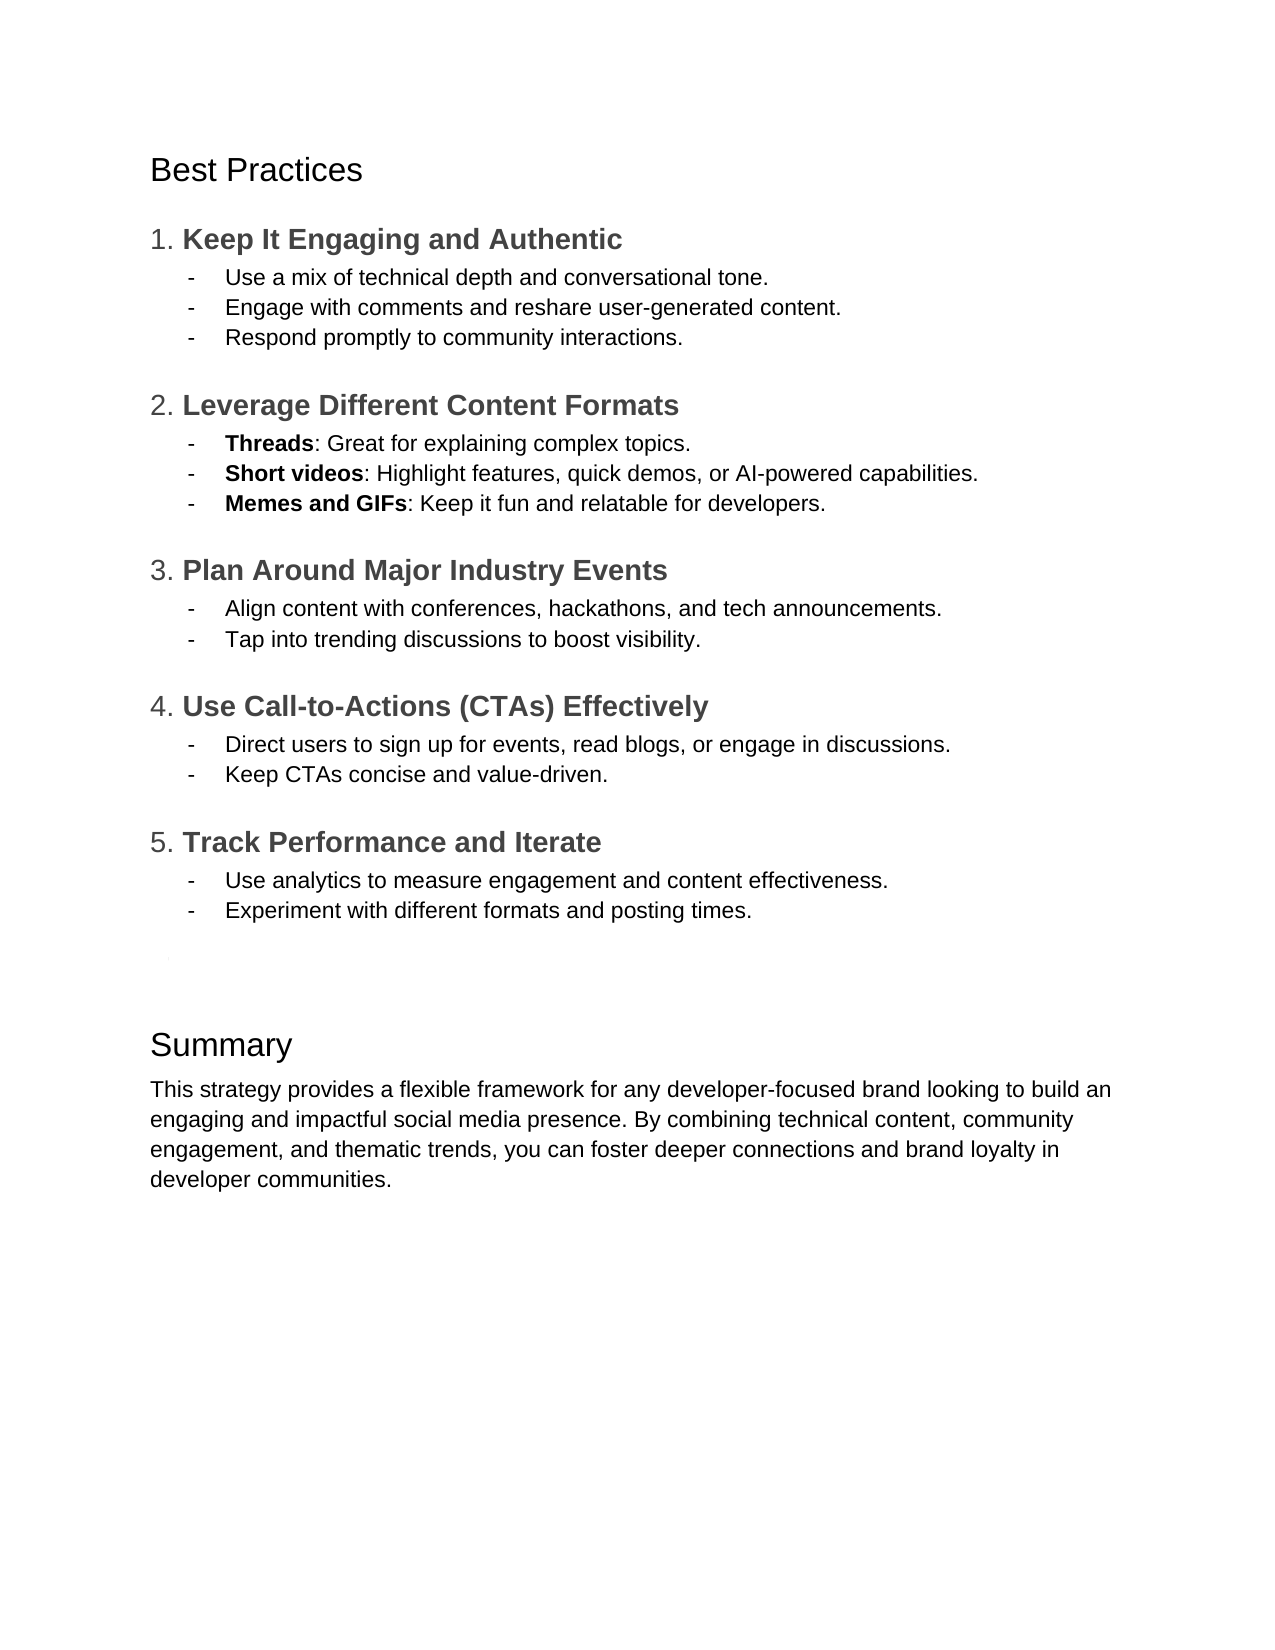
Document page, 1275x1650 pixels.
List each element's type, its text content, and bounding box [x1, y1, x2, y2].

list Align content with conferences, hackathons, and tech announcements. [187, 595, 1125, 622]
list Use a mix of technical depth and conversational tone. [187, 264, 1125, 290]
list Experiment with different formats and posting times. [187, 897, 1125, 923]
subtitle 4. Use Call-to-Actions (CTAs) Effectively [150, 689, 1125, 723]
list Use analytics to measure engagement and content effectiveness. [187, 867, 1125, 893]
subtitle 3. Plan Around Major Industry Events [150, 553, 1125, 587]
subtitle Best Practices [150, 150, 1125, 188]
list Short videos: Highlight features, quick demos, or AI-powered capabilities. [187, 460, 1125, 486]
subtitle 2. Leverage Different Content Formats [150, 388, 1125, 421]
subtitle 1. Keep It Engaging and Authentic [150, 222, 1125, 255]
list Direct users to sign up for events, read blogs, or engage in discussions. [187, 731, 1125, 757]
list Keep CTAs concise and value-driven. [187, 761, 1125, 787]
list Memes and GIFs: Keep it fun and relatable for developers. [187, 490, 1125, 516]
subtitle Summary [150, 1025, 1125, 1063]
subtitle 5. Track Performance and Iterate [150, 825, 1125, 858]
list Threads: Great for explaining complex topics. [187, 429, 1125, 456]
text This strategy provides a flexible framework for any developer-focused brand looking to build an engaging and impactful social media presence. By combining technical content, community engagement, and thematic trends, you can foster deeper connections and brand loyalty in developer communities. [150, 1076, 1125, 1193]
list Engage with comments and reshare user-generated content. [187, 294, 1125, 320]
list Respond promptly to community interactions. [187, 324, 1125, 350]
list Tap into trending discussions to boost visibility. [187, 626, 1125, 652]
